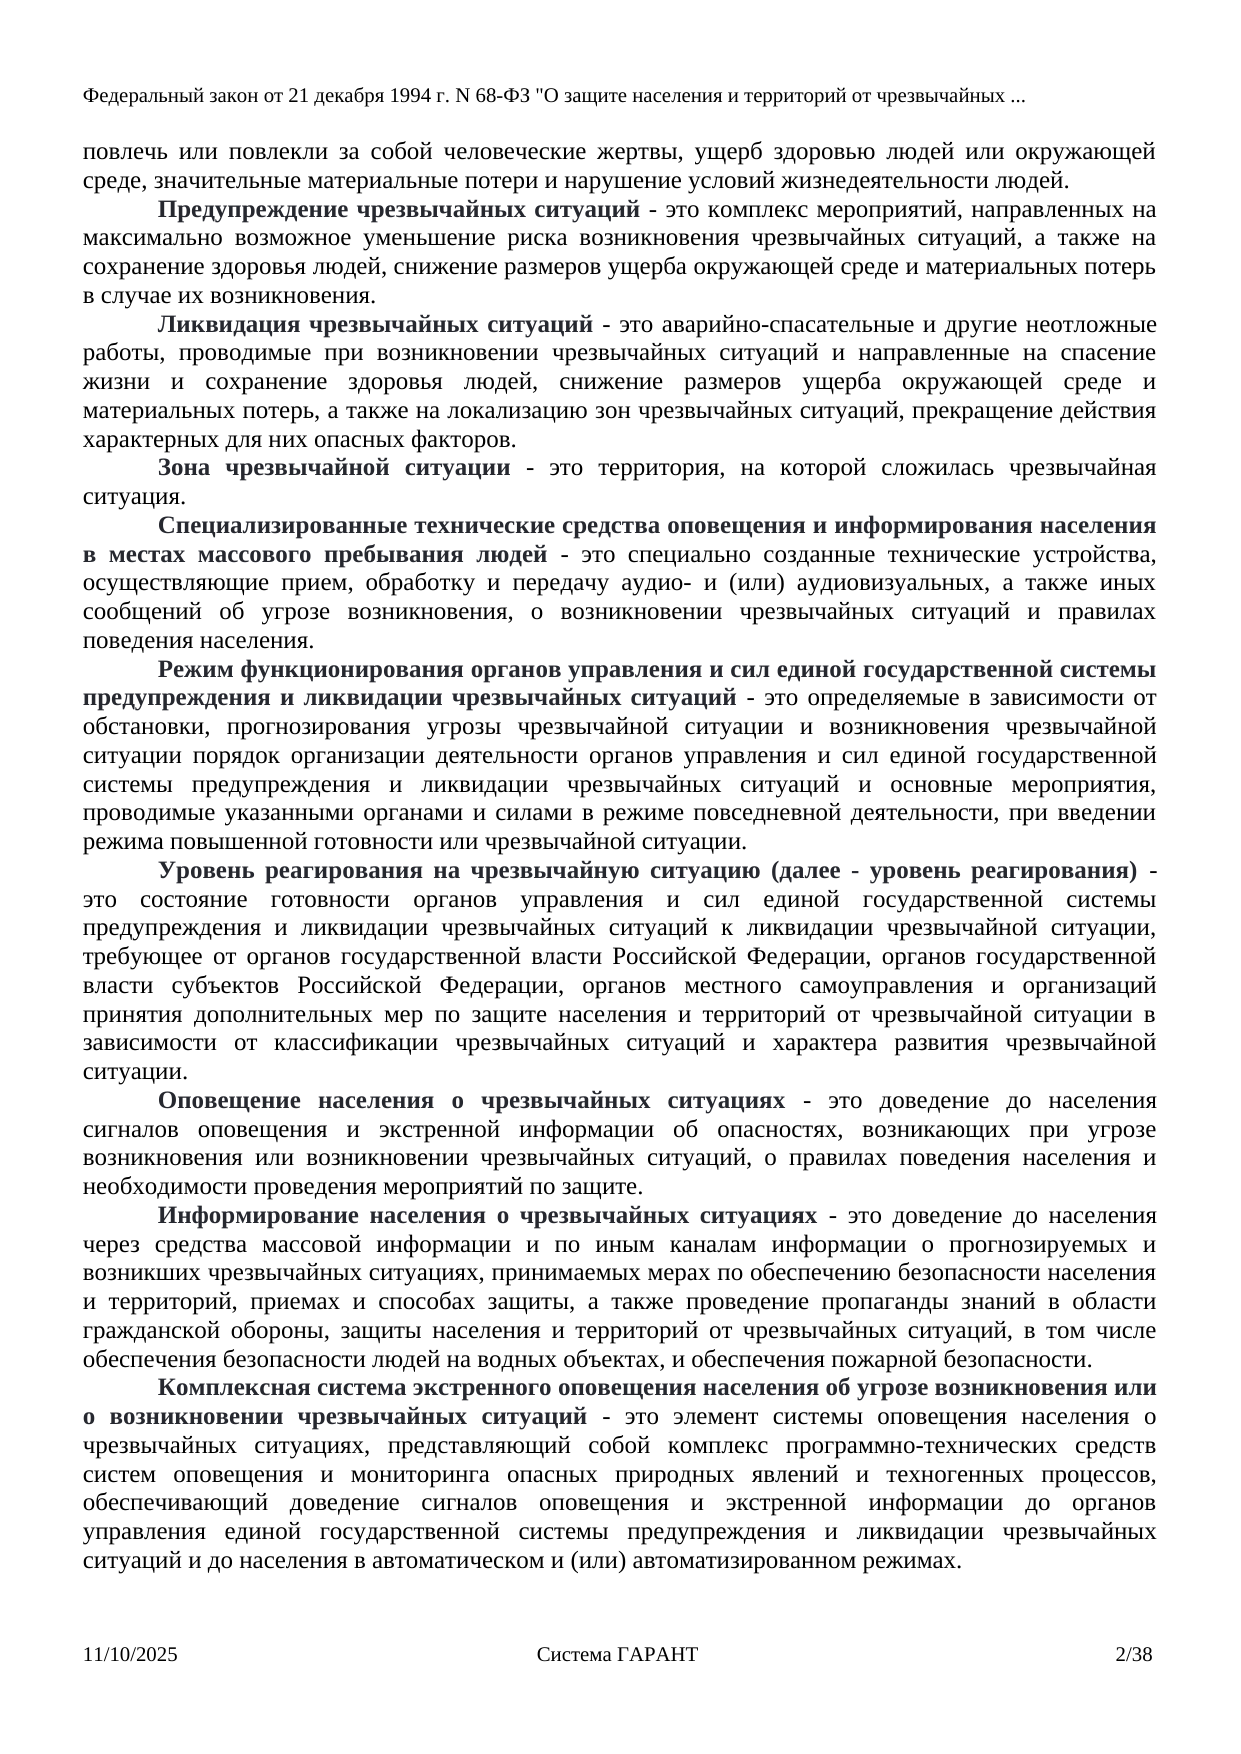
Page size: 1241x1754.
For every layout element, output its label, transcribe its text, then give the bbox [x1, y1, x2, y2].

text Информирование населения о чрезвычайных ситуациях - это доведение до населения через средства массовой информации и по иным каналам информации о прогнозируемых и возникших чрезвычайных ситуациях, принимаемых мерах по обеспечению безопасности населения и территорий, приемах и способах защиты, а также проведение пропаганды знаний в области гражданской обороны, защиты населения и территорий от чрезвычайных ситуаций, в том числе обеспечения безопасности людей на водных объектах, и обеспечения пожарной безопасности. [83, 1200, 1157, 1372]
text Предупреждение чрезвычайных ситуаций - это комплекс мероприятий, направленных на максимально возможное уменьшение риска возникновения чрезвычайных ситуаций, а также на сохранение здоровья людей, снижение размеров ущерба окружающей среде и материальных потерь в случае их возникновения. [83, 194, 1157, 309]
text Специализированные технические средства оповещения и информирования населения в местах массового пребывания людей - это специально созданные технические устройства, осуществляющие прием, обработку и передачу аудио- и (или) аудиовизуальных, а также иных сообщений об угрозе возникновения, о возникновении чрезвычайных ситуаций и правилах поведения населения. [83, 510, 1157, 654]
text Ликвидация чрезвычайных ситуаций - это аварийно-спасательные и другие неотложные работы, проводимые при возникновении чрезвычайных ситуаций и направленные на спасение жизни и сохранение здоровья людей, снижение размеров ущерба окружающей среде и материальных потерь, а также на локализацию зон чрезвычайных ситуаций, прекращение действия характерных для них опасных факторов. [83, 309, 1157, 452]
text Уровень реагирования на чрезвычайную ситуацию (далее - уровень реагирования) - это состояние готовности органов управления и сил единой государственной системы предупреждения и ликвидации чрезвычайных ситуаций к ликвидации чрезвычайной ситуации, требующее от органов государственной власти Российской Федерации, органов государственной власти субъектов Российской Федерации, органов местного самоуправления и организаций принятия дополнительных мер по защите населения и территорий от чрезвычайной ситуации в зависимости от классификации чрезвычайных ситуаций и характера развития чрезвычайной ситуации. [83, 855, 1157, 1085]
text Комплексная система экстренного оповещения населения об угрозе возникновения или о возникновении чрезвычайных ситуаций - это элемент системы оповещения населения о чрезвычайных ситуациях, представляющий собой комплекс программно-технических средств систем оповещения и мониторинга опасных природных явлений и техногенных процессов, обеспечивающий доведение сигналов оповещения и экстренной информации до органов управления единой государственной системы предупреждения и ликвидации чрезвычайных ситуаций и до населения в автоматическом и (или) автоматизированном режимах. [83, 1372, 1157, 1574]
text Зона чрезвычайной ситуации - это территория, на которой сложилась чрезвычайная ситуация. [83, 452, 1157, 510]
text Режим функционирования органов управления и сил единой государственной системы предупреждения и ликвидации чрезвычайных ситуаций - это определяемые в зависимости от обстановки, прогнозирования угрозы чрезвычайной ситуации и возникновения чрезвычайной ситуации порядок организации деятельности органов управления и сил единой государственной системы предупреждения и ликвидации чрезвычайных ситуаций и основные мероприятия, проводимые указанными органами и силами в режиме повседневной деятельности, при введении режима повышенной готовности или чрезвычайной ситуации. [83, 654, 1157, 855]
text Оповещение населения о чрезвычайных ситуациях - это доведение до населения сигналов оповещения и экстренной информации об опасностях, возникающих при угрозе возникновения или возникновении чрезвычайных ситуаций, о правилах поведения населения и необходимости проведения мероприятий по защите. [83, 1085, 1157, 1200]
text повлечь или повлекли за собой человеческие жертвы, ущерб здоровью людей или окружающей среде, значительные материальные потери и нарушение условий жизнедеятельности людей. [83, 136, 1157, 194]
